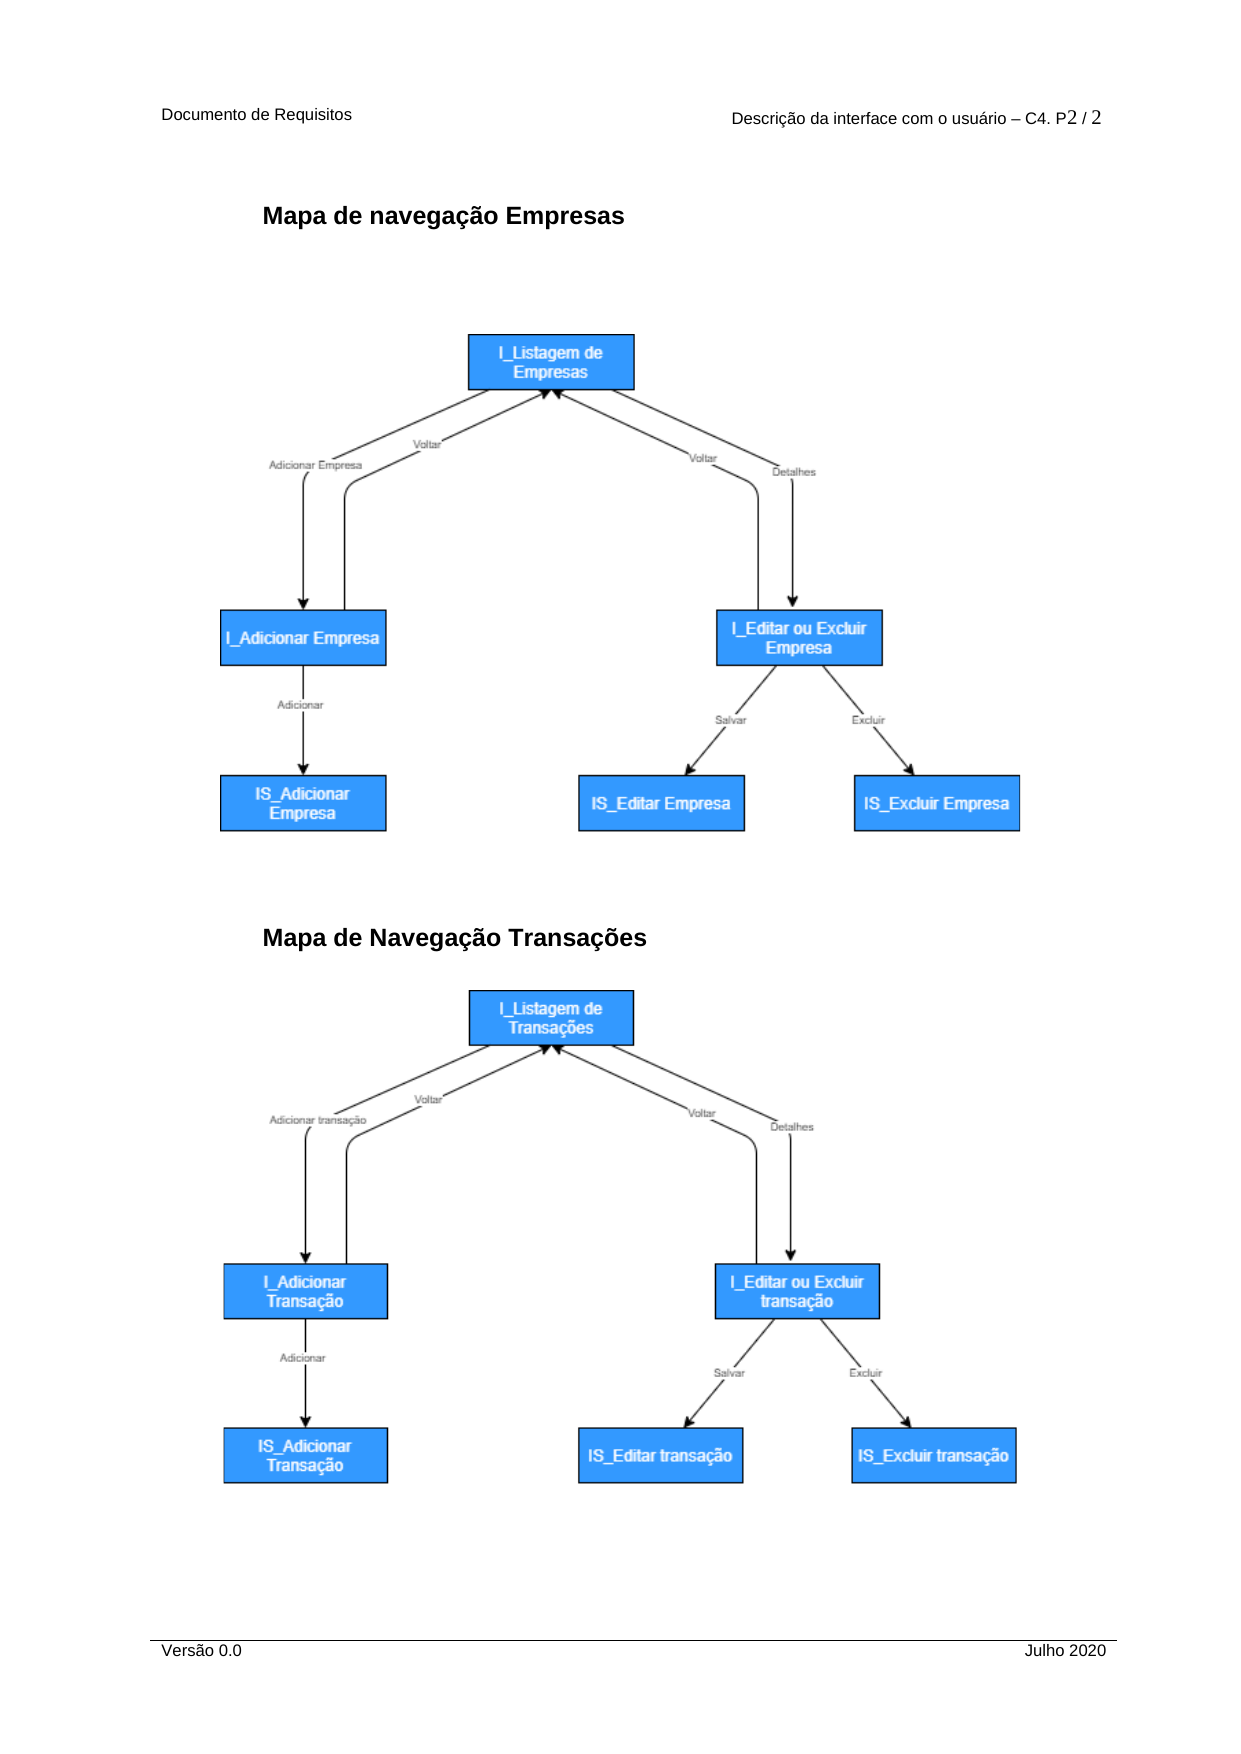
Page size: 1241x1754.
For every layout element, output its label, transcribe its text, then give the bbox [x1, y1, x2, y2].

picture [220, 334, 1021, 833]
subtitle Mapa de navegação Empresas [262, 201, 1090, 230]
subtitle Mapa de Navegação Transações [262, 923, 1090, 952]
picture [223, 990, 1017, 1485]
